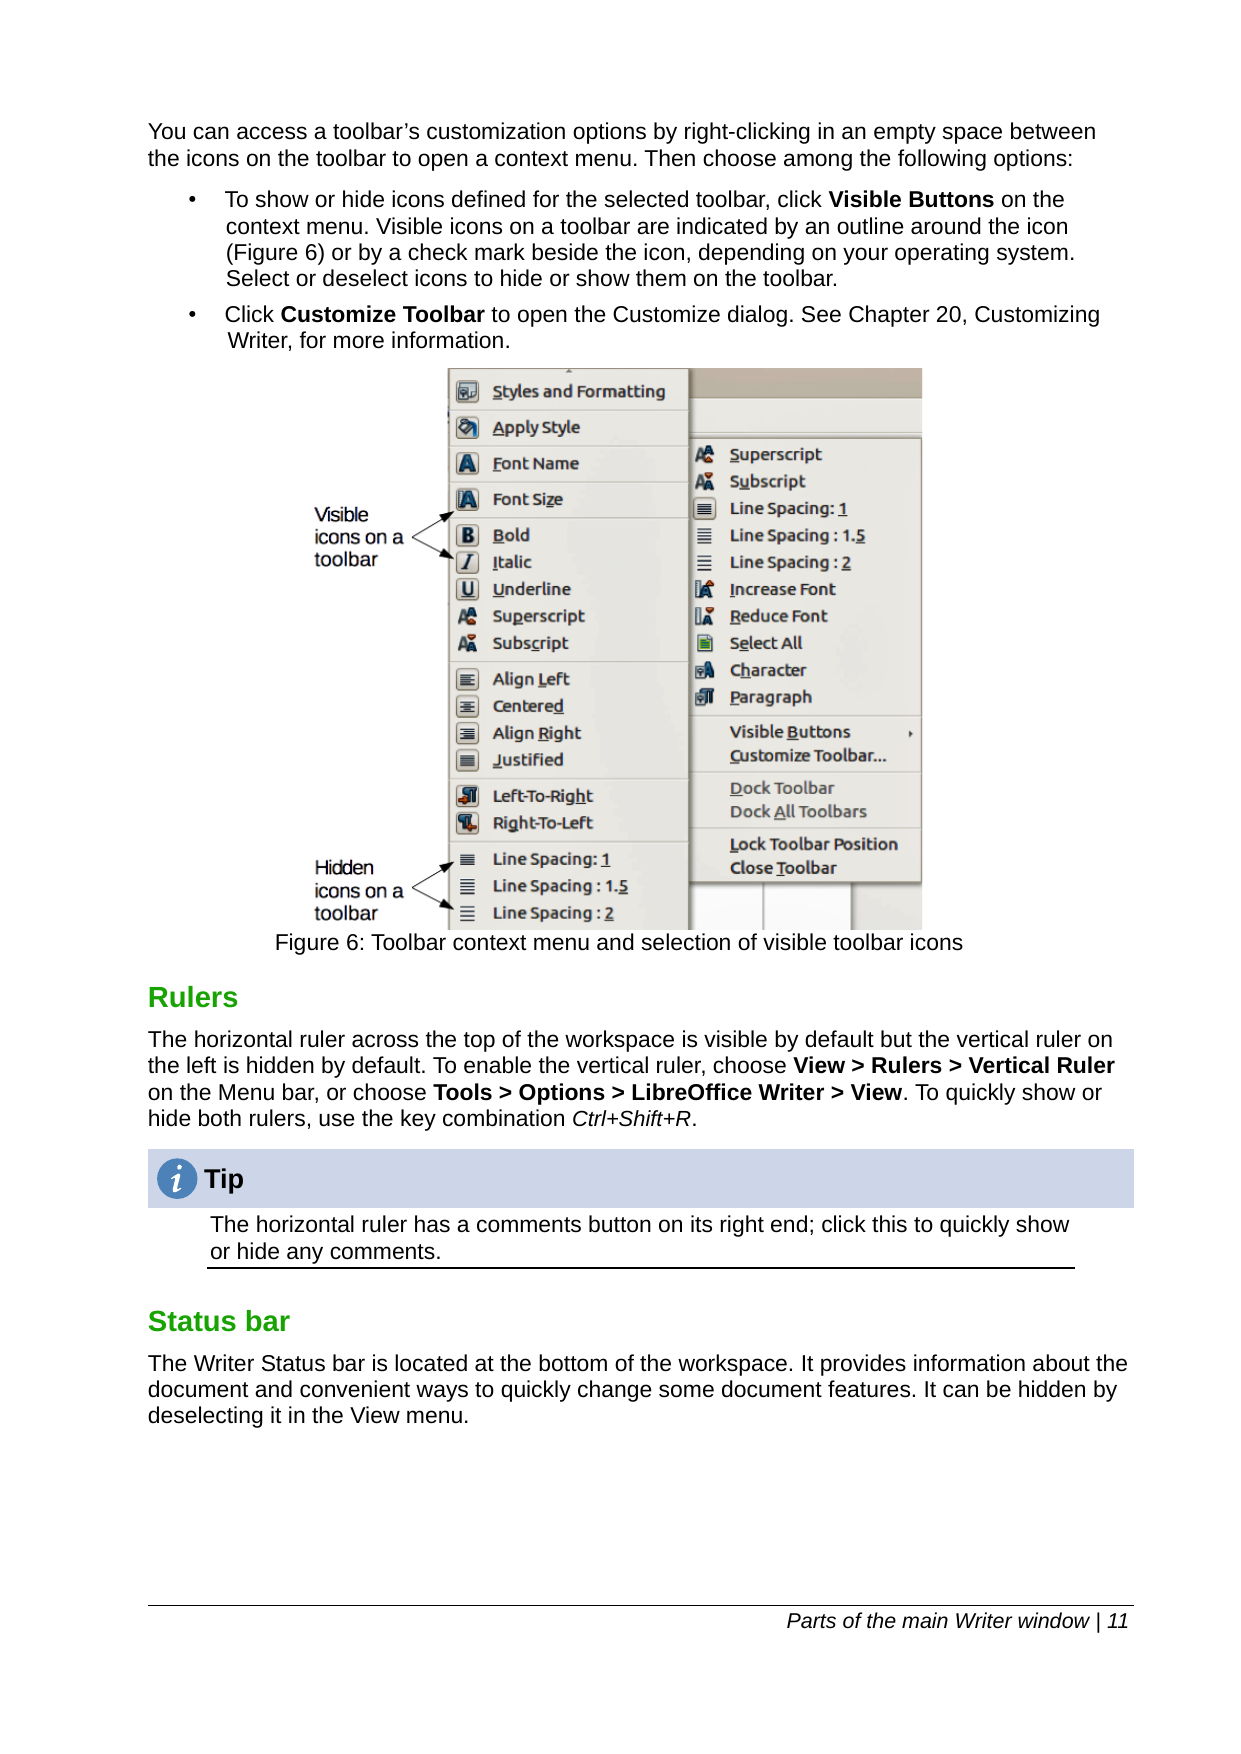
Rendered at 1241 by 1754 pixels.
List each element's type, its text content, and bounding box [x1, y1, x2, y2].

list To show or hide icons defined for the selected toolbar, click Visible Buttons on the context menu. Visible icons on a toolbar are indicated by an outline around the icon (Figure 6) or by a check mark beside the icon, depending on your operating system. Select or deselect icons to hide or show them on the toolbar. [185, 183, 1134, 292]
subtitle Tip [148, 1149, 1134, 1208]
text The Writer Status bar is located at the bottom of the workspace. It provides information about the document and convenient ways to quickly change some document features. It can be hidden by deselecting it in the View menu. [148, 1350, 1134, 1429]
subtitle Rulers [148, 981, 1134, 1014]
text The horizontal ruler across the top of the workspace is visible by default but the vertical ruler on the left is hidden by default. To enable the vertical ruler, choose View > Rulers > Vertical Ruler on the Menu bar, or choose Tools > Options > LibreOffice Writer > View. To quickly show or hide both rulers, use the key combination Ctrl+Shift+R. [148, 1026, 1134, 1131]
list Click Customize Toolbar to open the Customize dialog. See Chapter 20, Customizing Writer, for more information. [185, 298, 1134, 356]
picture [306, 368, 923, 930]
text Figure 6: Toolbar context menu and selection of visible toolbar icons [274, 368, 1007, 956]
subtitle Status bar [148, 1304, 1134, 1338]
text You can access a toolbar’s customization options by right-clicking in an empty space between the icons on the toolbar to open a context menu. Then choose among the following options: [148, 118, 1134, 171]
text The horizontal ruler has a comments button on its right end; click this to quickly show or hide any comments. [207, 1208, 1075, 1267]
